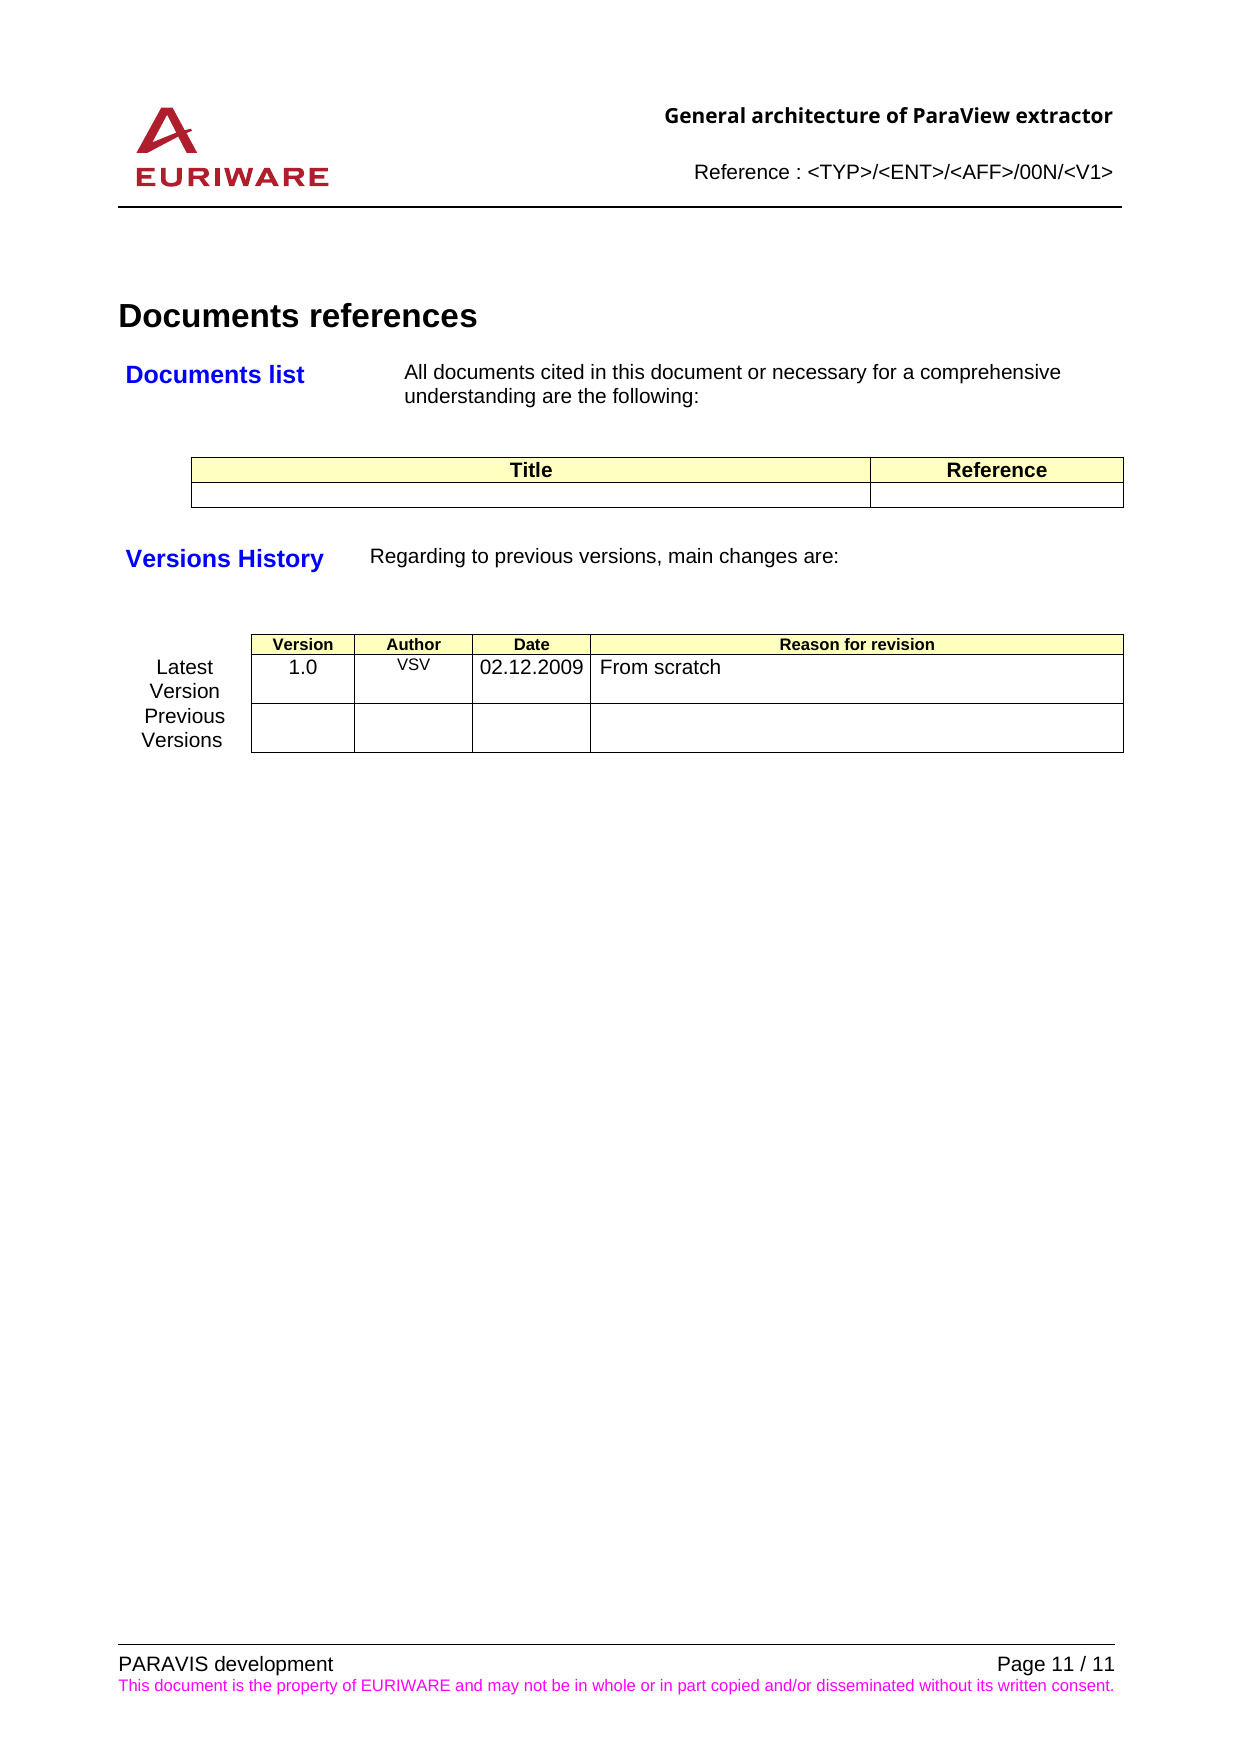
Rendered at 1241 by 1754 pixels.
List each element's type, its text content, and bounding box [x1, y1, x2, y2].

table_header Title [192, 458, 870, 482]
table_cell [473, 704, 590, 752]
table_cell [591, 704, 1123, 752]
table_cell From scratch [591, 655, 1123, 703]
table_cell [355, 704, 472, 752]
table_cell Previous Versions [118, 703, 251, 752]
table_cell Latest Version [118, 654, 251, 703]
table_cell 1.0 [252, 655, 354, 703]
table_cell [871, 483, 1123, 507]
table_header Author [355, 635, 472, 654]
table_header Date [473, 635, 590, 654]
table_cell 02.12.2009 [473, 655, 590, 703]
table_cell VSV [355, 655, 472, 703]
table_header Versions History [118, 532, 354, 586]
text Documents references [118, 296, 1122, 334]
table_cell [192, 483, 870, 507]
table_cell [252, 704, 354, 752]
table_header Documents list [118, 347, 389, 420]
table_header Reference [871, 458, 1123, 482]
table_header All documents cited in this document or necessary for a comprehensive understanding are the following: [389, 347, 1122, 420]
table_header Version [252, 635, 354, 654]
table_header [118, 634, 251, 654]
table_header Regarding to previous versions, main changes are: [354, 532, 1122, 586]
table_header Reason for revision [591, 635, 1123, 654]
